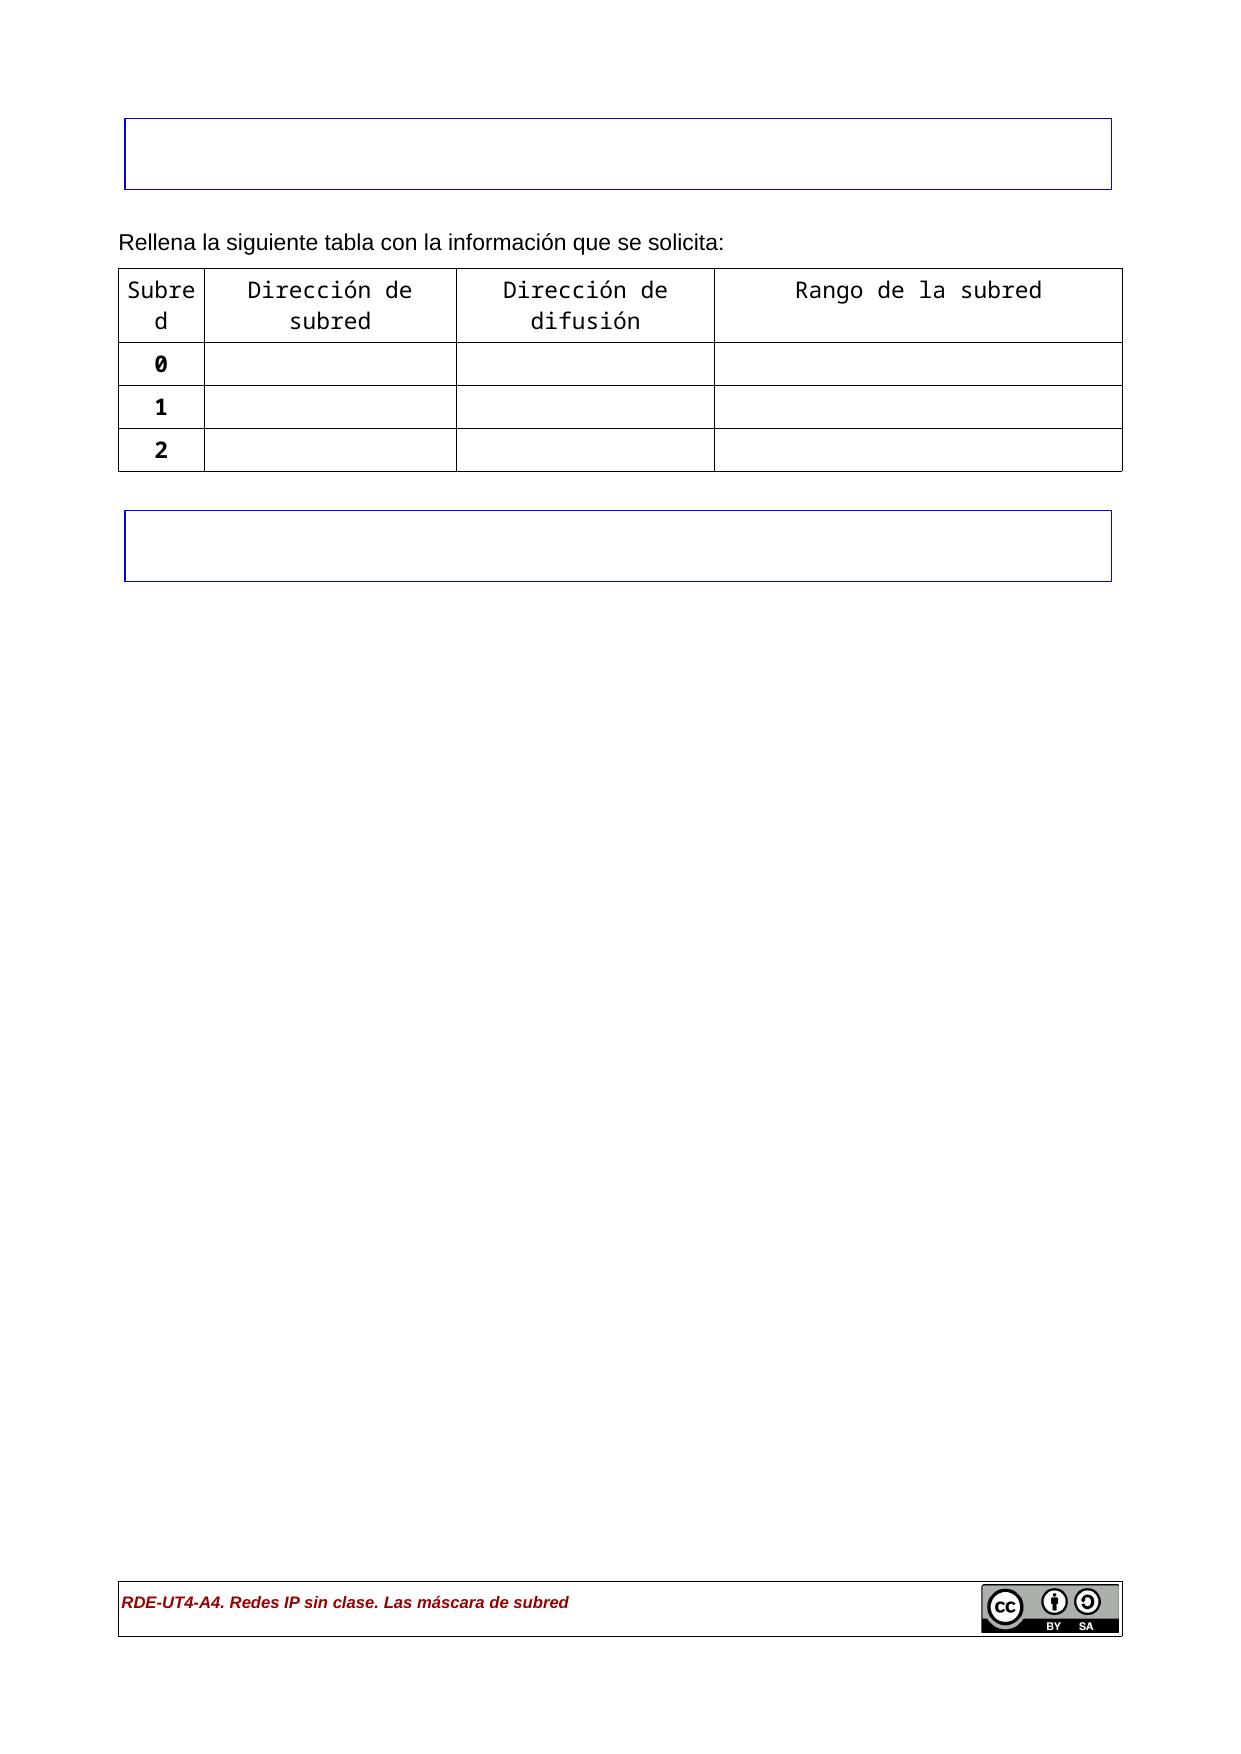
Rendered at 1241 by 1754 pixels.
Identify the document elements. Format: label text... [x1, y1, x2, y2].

table_cell [715, 386, 1122, 428]
table_cell 1 [119, 386, 204, 428]
table_cell [205, 343, 456, 385]
table_cell [457, 343, 714, 385]
table_header [126, 511, 1111, 581]
picture [981, 1584, 1119, 1633]
table_header Dirección de subred [205, 269, 456, 342]
table_cell [205, 386, 456, 428]
table_header [126, 119, 1111, 189]
table_cell [457, 429, 714, 471]
table_cell [457, 386, 714, 428]
table_cell 0 [119, 343, 204, 385]
table_cell 2 [119, 429, 204, 471]
table_cell [715, 429, 1122, 471]
table_header Rango de la subred [715, 269, 1122, 342]
table_cell [715, 343, 1122, 385]
table_cell [205, 429, 456, 471]
table_header Dirección de difusión [457, 269, 714, 342]
text Rellena la siguiente tabla con la información que se solicita: [118, 229, 1122, 256]
table_header Subred [119, 269, 204, 342]
